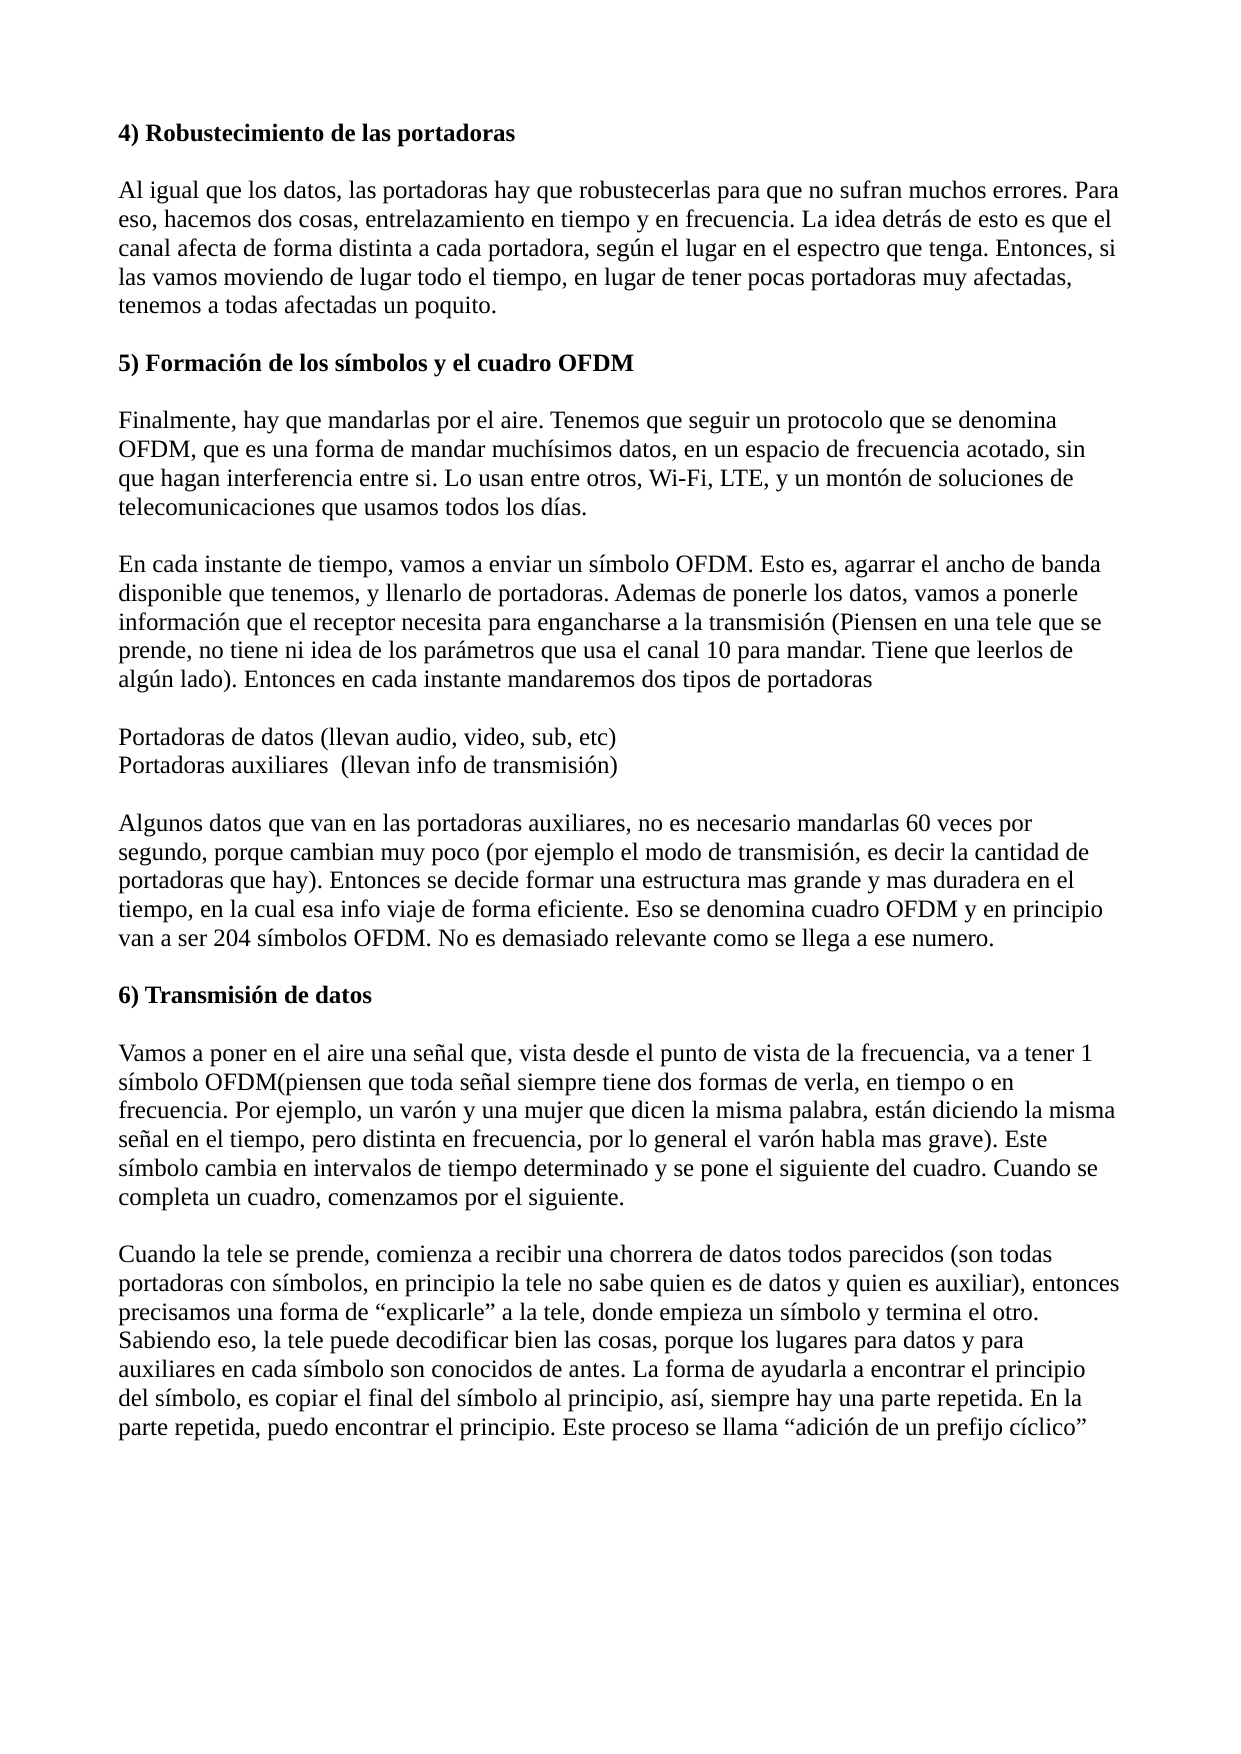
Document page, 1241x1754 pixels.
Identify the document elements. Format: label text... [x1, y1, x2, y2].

text 4) Robustecimiento de las portadoras [118, 118, 1122, 147]
text 6) Transmisión de datos [118, 981, 1122, 1009]
text 5) Formación de los símbolos y el cuadro OFDM [118, 348, 1122, 377]
text Algunos datos que van en las portadoras auxiliares, no es necesario mandarlas 60 veces por segundo, porque cambian muy poco (por ejemplo el modo de transmisión, es decir la cantidad de portadoras que hay). Entonces se decide formar una estructura mas grande y mas duradera en el tiempo, en la cual esa info viaje de forma eficiente. Eso se denomina cuadro OFDM y en principio van a ser 204 símbolos OFDM. No es demasiado relevante como se llega a ese numero. [118, 808, 1122, 952]
text Al igual que los datos, las portadoras hay que robustecerlas para que no sufran muchos errores. Para eso, hacemos dos cosas, entrelazamiento en tiempo y en frecuencia. La idea detrás de esto es que el canal afecta de forma distinta a cada portadora, según el lugar en el espectro que tenga. Entonces, si las vamos moviendo de lugar todo el tiempo, en lugar de tener pocas portadoras muy afectadas, tenemos a todas afectadas un poquito. [118, 176, 1122, 319]
text Vamos a poner en el aire una señal que, vista desde el punto de vista de la frecuencia, va a tener 1 símbolo OFDM(piensen que toda señal siempre tiene dos formas de verla, en tiempo o en frecuencia. Por ejemplo, un varón y una mujer que dicen la misma palabra, están diciendo la misma señal en el tiempo, pero distinta en frecuencia, por lo general el varón habla mas grave). Este símbolo cambia en intervalos de tiempo determinado y se pone el siguiente del cuadro. Cuando se completa un cuadro, comenzamos por el siguiente. [118, 1038, 1122, 1211]
text Portadoras auxiliares (llevan info de transmisión) [118, 751, 1122, 779]
text En cada instante de tiempo, vamos a enviar un símbolo OFDM. Esto es, agarrar el ancho de banda disponible que tenemos, y llenarlo de portadoras. Ademas de ponerle los datos, vamos a ponerle información que el receptor necesita para engancharse a la transmisión (Piensen en una tele que se prende, no tiene ni idea de los parámetros que usa el canal 10 para mandar. Tiene que leerlos de algún lado). Entonces en cada instante mandaremos dos tipos de portadoras [118, 549, 1122, 693]
text Cuando la tele se prende, comienza a recibir una chorrera de datos todos parecidos (son todas portadoras con símbolos, en principio la tele no sabe quien es de datos y quien es auxiliar), entonces precisamos una forma de “explicarle” a la tele, donde empieza un símbolo y termina el otro. Sabiendo eso, la tele puede decodificar bien las cosas, porque los lugares para datos y para auxiliares en cada símbolo son conocidos de antes. La forma de ayudarla a encontrar el principio del símbolo, es copiar el final del símbolo al principio, así, siempre hay una parte repetida. En la parte repetida, puedo encontrar el principio. Este proceso se llama “adición de un prefijo cíclico” [118, 1239, 1122, 1441]
text Portadoras de datos (llevan audio, video, sub, etc) [118, 722, 1122, 751]
text Finalmente, hay que mandarlas por el aire. Tenemos que seguir un protocolo que se denomina OFDM, que es una forma de mandar muchísimos datos, en un espacio de frecuencia acotado, sin que hagan interferencia entre si. Lo usan entre otros, Wi-Fi, LTE, y un montón de soluciones de telecomunicaciones que usamos todos los días. [118, 406, 1122, 521]
